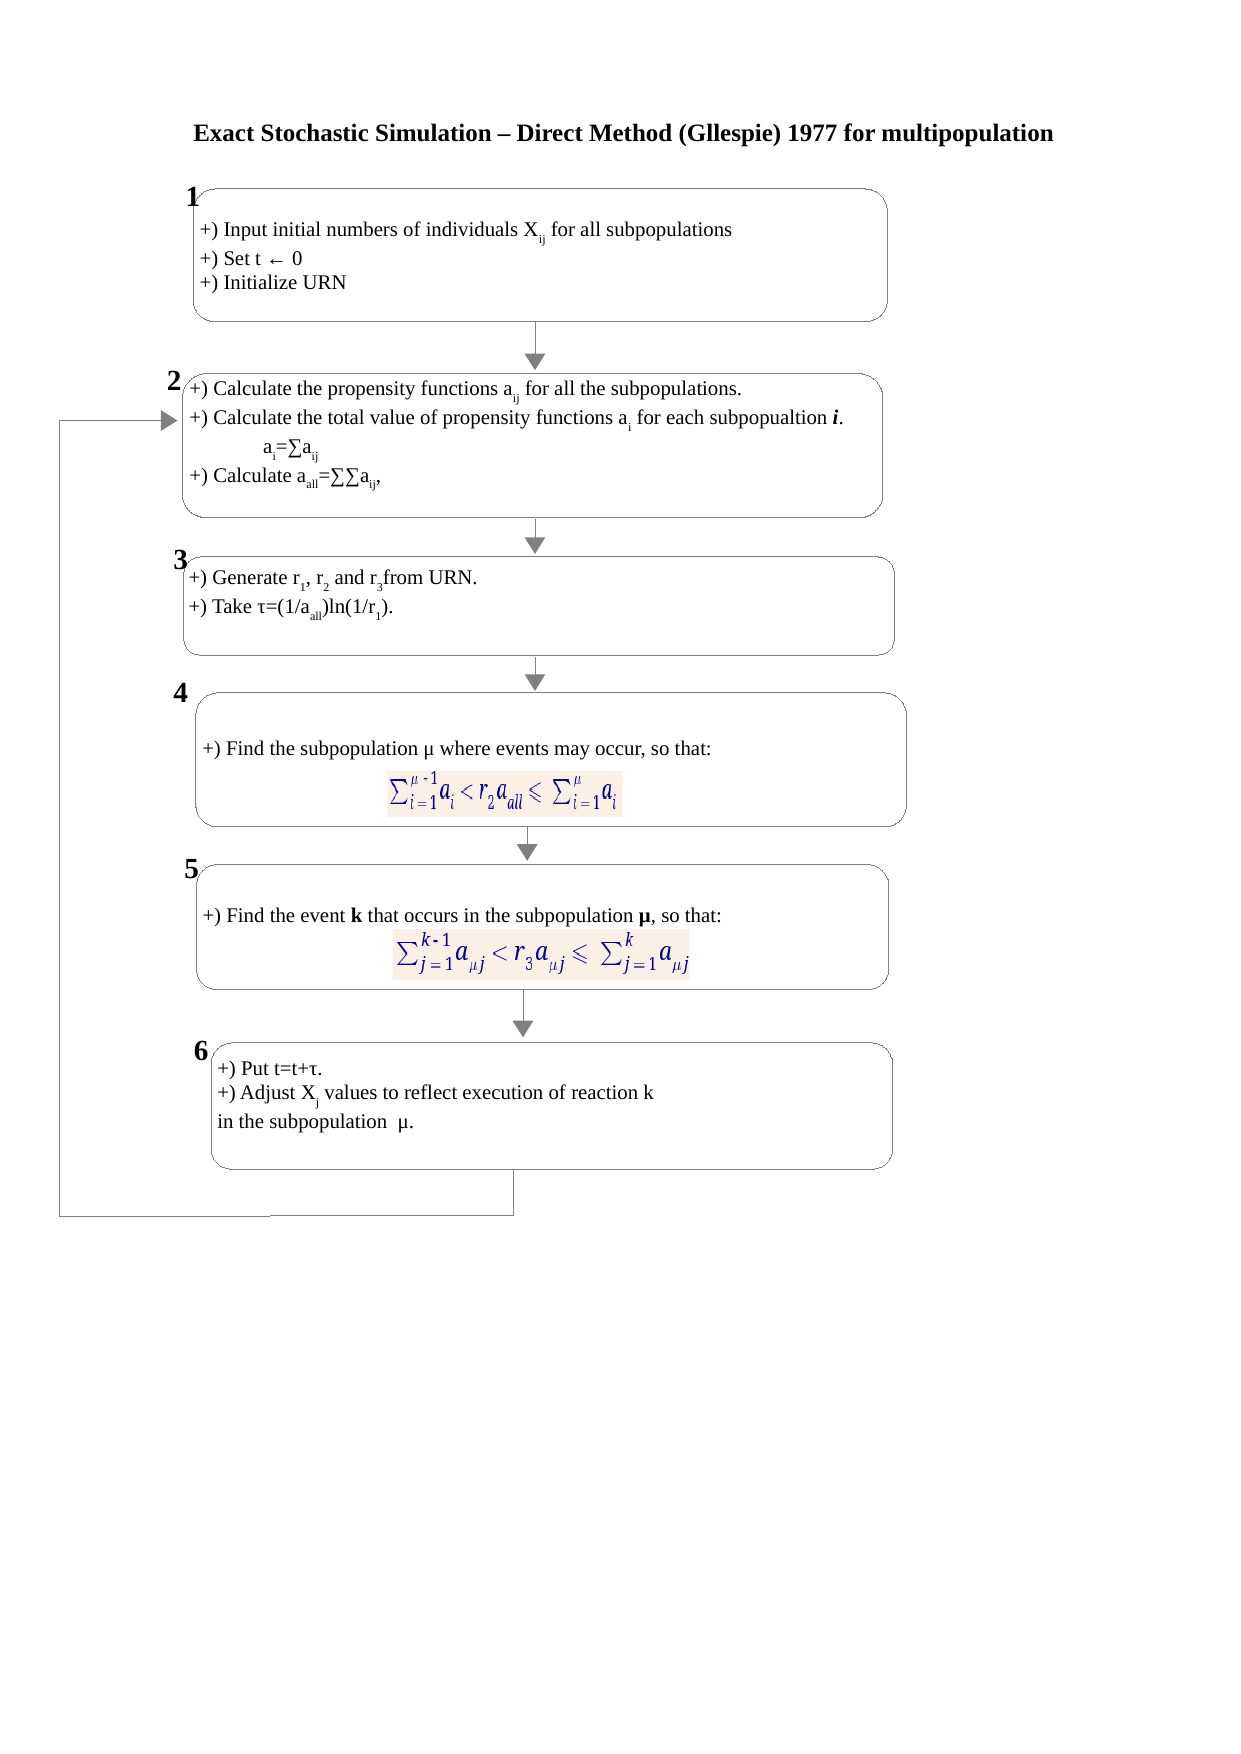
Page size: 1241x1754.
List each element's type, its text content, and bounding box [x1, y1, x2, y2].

picture [392, 929, 690, 980]
list Exact Stochastic Simulation – Direct Method (Gllespie) 1977 for multipopulation [156, 118, 1122, 147]
picture [387, 771, 623, 817]
